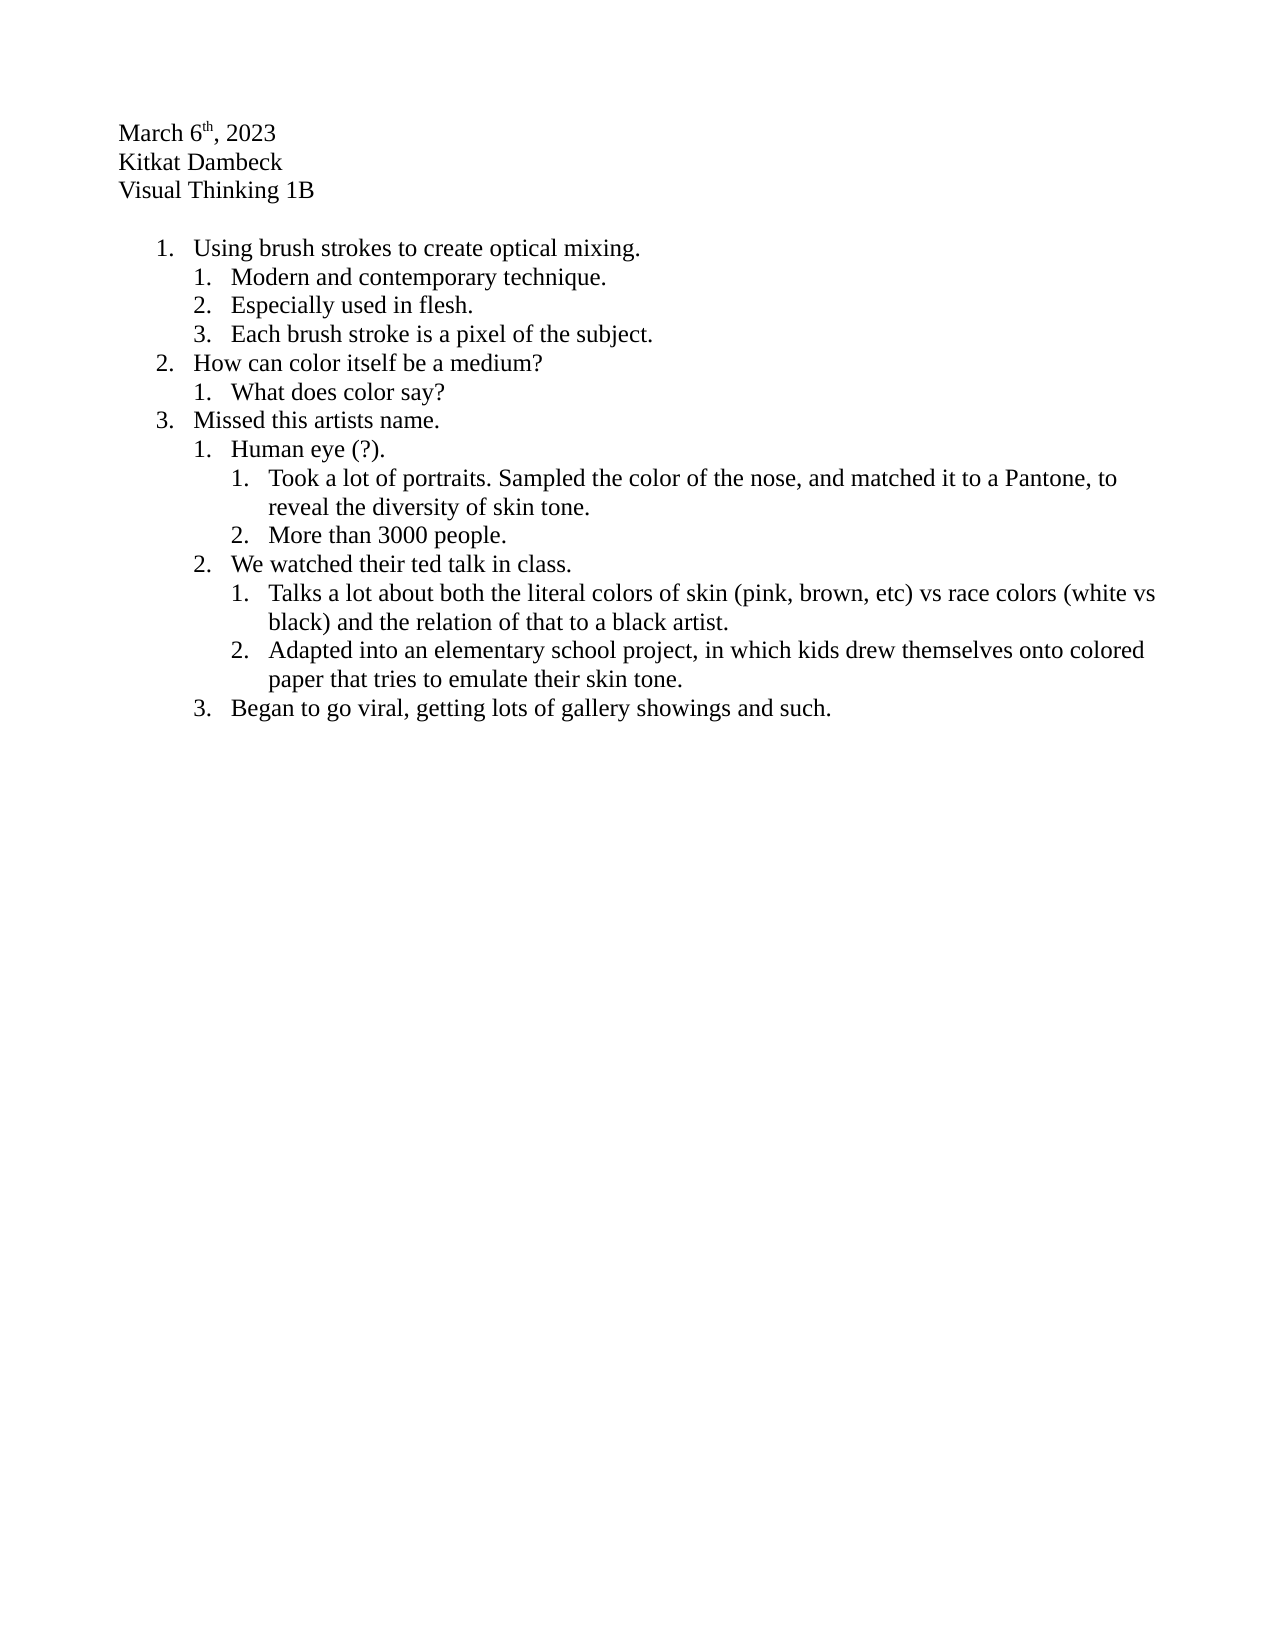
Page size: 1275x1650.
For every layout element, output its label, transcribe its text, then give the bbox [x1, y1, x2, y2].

list Began to go viral, getting lots of gallery showings and such. [193, 693, 1157, 722]
list We watched their ted talk in class. [193, 549, 1157, 578]
list Missed this artists name. [156, 406, 1157, 434]
text Visual Thinking 1B [118, 176, 1157, 204]
list How can color itself be a medium? [156, 348, 1157, 377]
text Kitkat Dambeck [118, 147, 1157, 176]
list Human eye (?). [193, 434, 1157, 463]
list What does color say? [193, 377, 1157, 406]
list More than 3000 people. [231, 521, 1157, 549]
text March 6th, 2023 [118, 118, 1157, 147]
list Took a lot of portraits. Sampled the color of the nose, and matched it to a Pantone, to reveal the diversity of skin tone. [231, 463, 1157, 521]
list Using brush strokes to create optical mixing. [156, 233, 1157, 262]
list Modern and contemporary technique. [193, 262, 1157, 291]
list Each brush stroke is a pixel of the subject. [193, 319, 1157, 348]
list Talks a lot about both the literal colors of skin (pink, brown, etc) vs race colors (white vs black) and the relation of that to a black artist. [231, 578, 1157, 636]
list Adapted into an elementary school project, in which kids drew themselves onto colored paper that tries to emulate their skin tone. [231, 636, 1157, 693]
list Especially used in flesh. [193, 291, 1157, 319]
